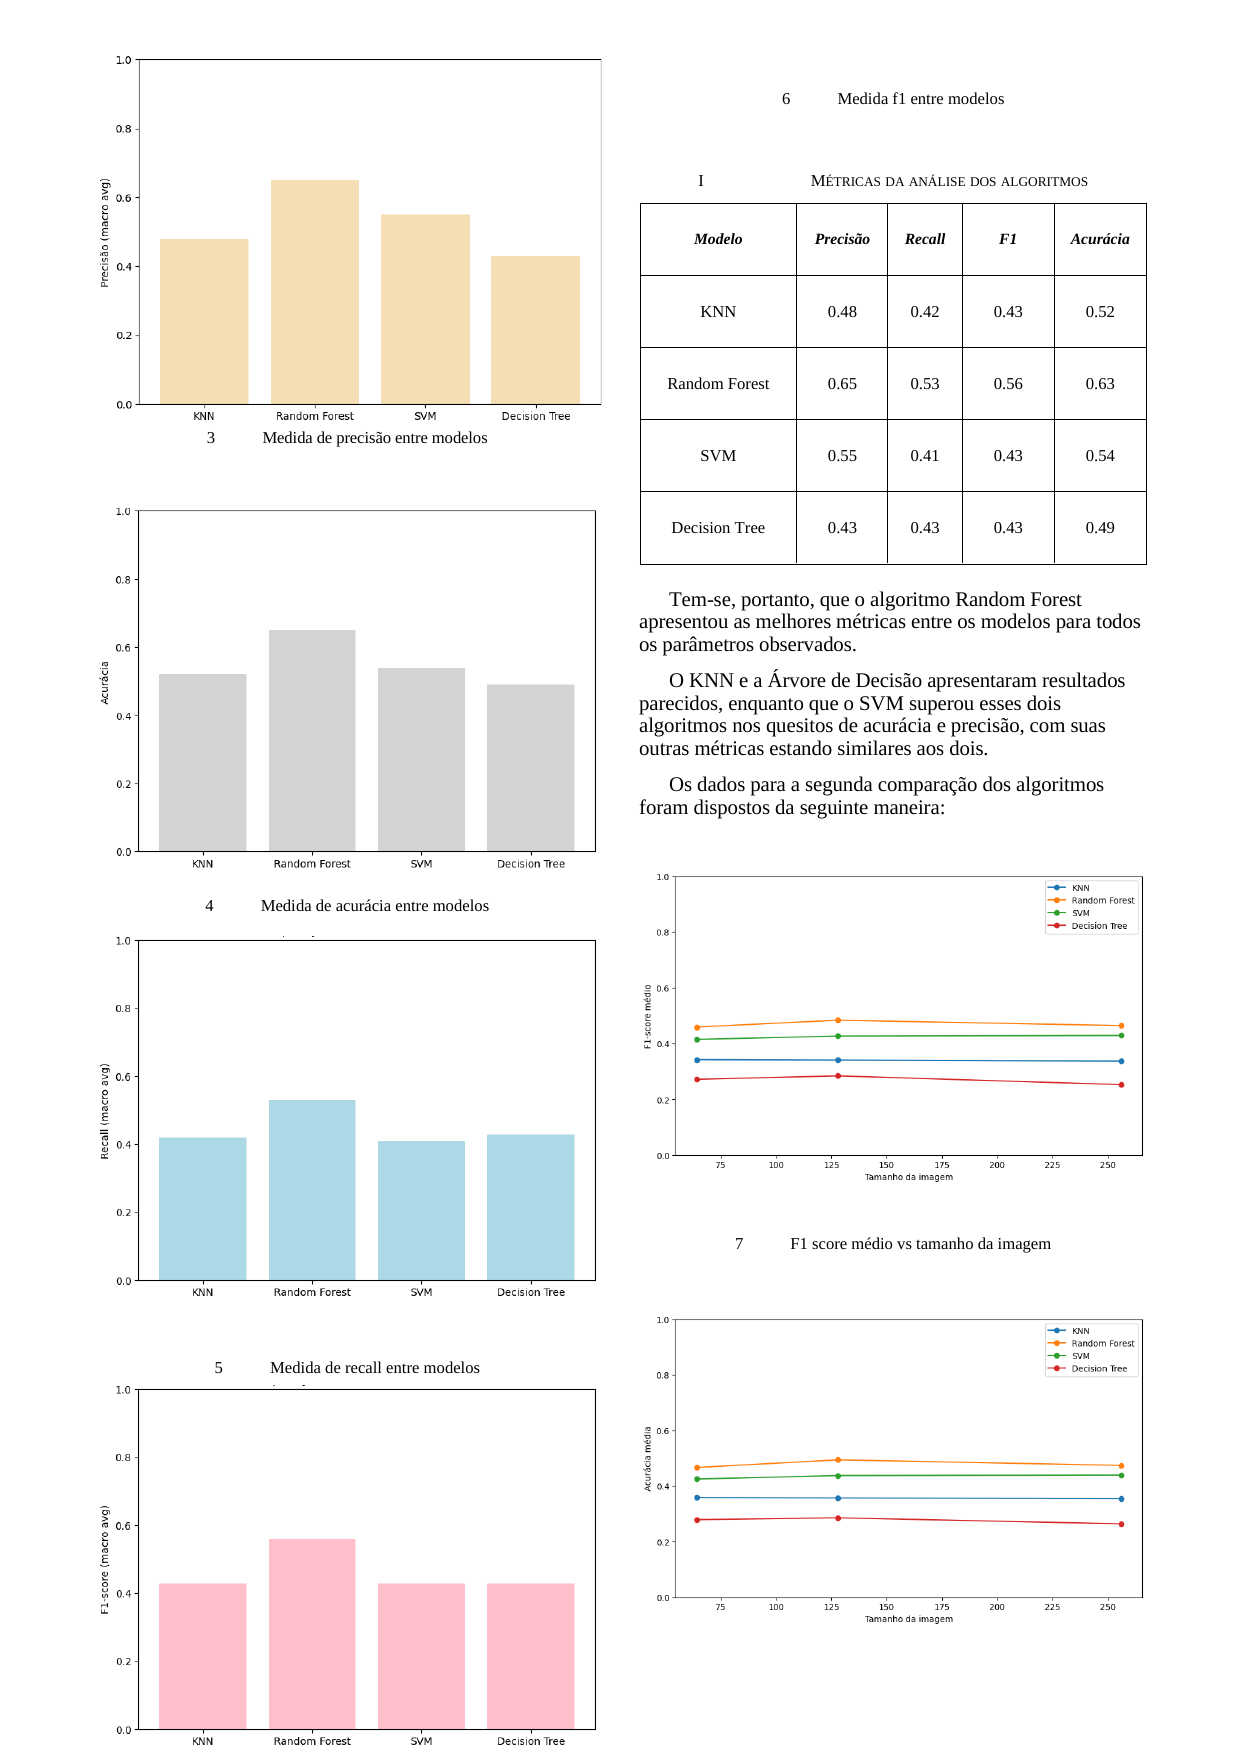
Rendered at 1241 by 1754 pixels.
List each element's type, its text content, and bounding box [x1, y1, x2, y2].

table_cell 0.65 [797, 348, 887, 419]
table_cell KNN [641, 276, 796, 347]
table_cell 0.54 [1055, 420, 1146, 491]
table_cell 0.43 [963, 276, 1054, 347]
table_cell 0.52 [1055, 276, 1146, 347]
table_cell 0.55 [797, 420, 887, 491]
list Medida de recall entre modelos [93, 1358, 601, 1377]
table_header F1 [963, 204, 1054, 275]
table_cell 0.49 [1055, 492, 1146, 563]
picture [93, 56, 602, 429]
picture [93, 1385, 602, 1754]
list Medida de acurácia entre modelos [93, 876, 601, 915]
table_header Acurácia [1055, 204, 1146, 275]
table_header Recall [888, 204, 962, 275]
list Métricas da análise dos algoritmos [639, 173, 1147, 190]
list F1 score médio vs tamanho da imagem [639, 1234, 1147, 1253]
table_cell 0.41 [888, 420, 962, 491]
table_header Precisão [797, 204, 887, 275]
list Medida de precisão entre modelos [93, 429, 601, 447]
table_header Modelo [641, 204, 796, 275]
table_cell 0.63 [1055, 348, 1146, 419]
table_cell 0.53 [888, 348, 962, 419]
picture [93, 936, 602, 1305]
list Medida f1 entre modelos [639, 89, 1147, 108]
table_cell Random Forest [641, 348, 796, 419]
table_cell 0.43 [963, 492, 1054, 563]
table_cell 0.42 [888, 276, 962, 347]
table_cell 0.43 [888, 492, 962, 563]
table_cell 0.56 [963, 348, 1054, 419]
table_cell 0.48 [797, 276, 887, 347]
text Tem-se, portanto, que o algoritmo Random Forest apresentou as melhores métricas entre os modelos para todos os parâmetros observados. [639, 588, 1147, 656]
table_cell Decision Tree [641, 492, 796, 563]
picture [638, 1310, 1148, 1629]
table_cell 0.43 [963, 420, 1054, 491]
table_cell SVM [641, 420, 796, 491]
picture [638, 867, 1148, 1187]
picture [93, 508, 602, 876]
text Os dados para a segunda comparação dos algoritmos foram dispostos da seguinte maneira: [639, 773, 1147, 819]
text O KNN e a Árvore de Decisão apresentaram resultados parecidos, enquanto que o SVM superou esses dois algoritmos nos quesitos de acurácia e precisão, com suas outras métricas estando similares aos dois. [639, 669, 1147, 760]
table_cell 0.43 [797, 492, 887, 563]
